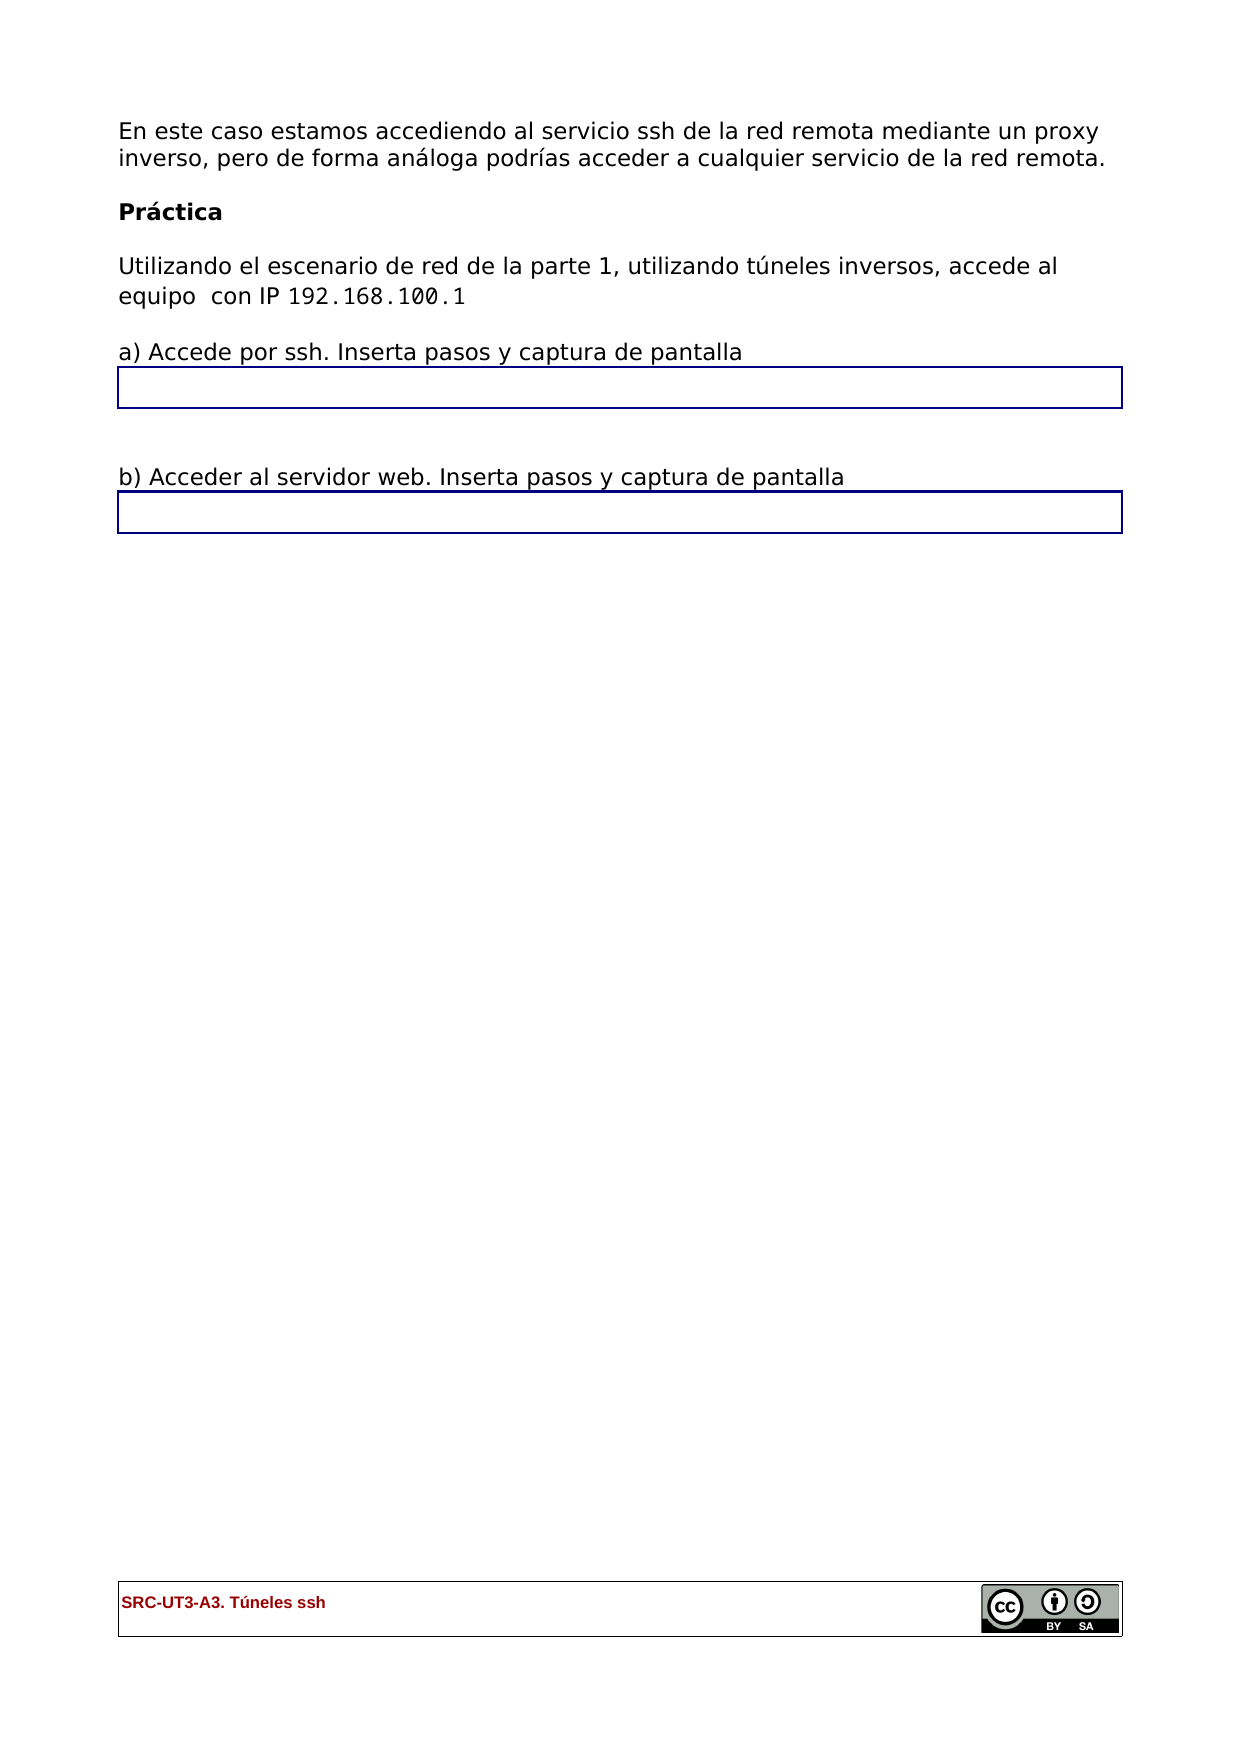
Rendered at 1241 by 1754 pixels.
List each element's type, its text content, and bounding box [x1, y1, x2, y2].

text Práctica [118, 199, 1122, 226]
text Utilizando el escenario de red de la parte 1, utilizando túneles inversos, accede al equipo con IP 192.168.100.1 [118, 253, 1122, 311]
table_header [119, 493, 1121, 532]
table_header [119, 368, 1121, 407]
text a) Accede por ssh. Inserta pasos y captura de pantalla [118, 339, 1122, 366]
text b) Acceder al servidor web. Inserta pasos y captura de pantalla [118, 464, 1122, 490]
text En este caso estamos accediendo al servicio ssh de la red remota mediante un proxy inverso, pero de forma análoga podrías acceder a cualquier servicio de la red remota. [118, 118, 1122, 171]
picture [981, 1584, 1119, 1633]
